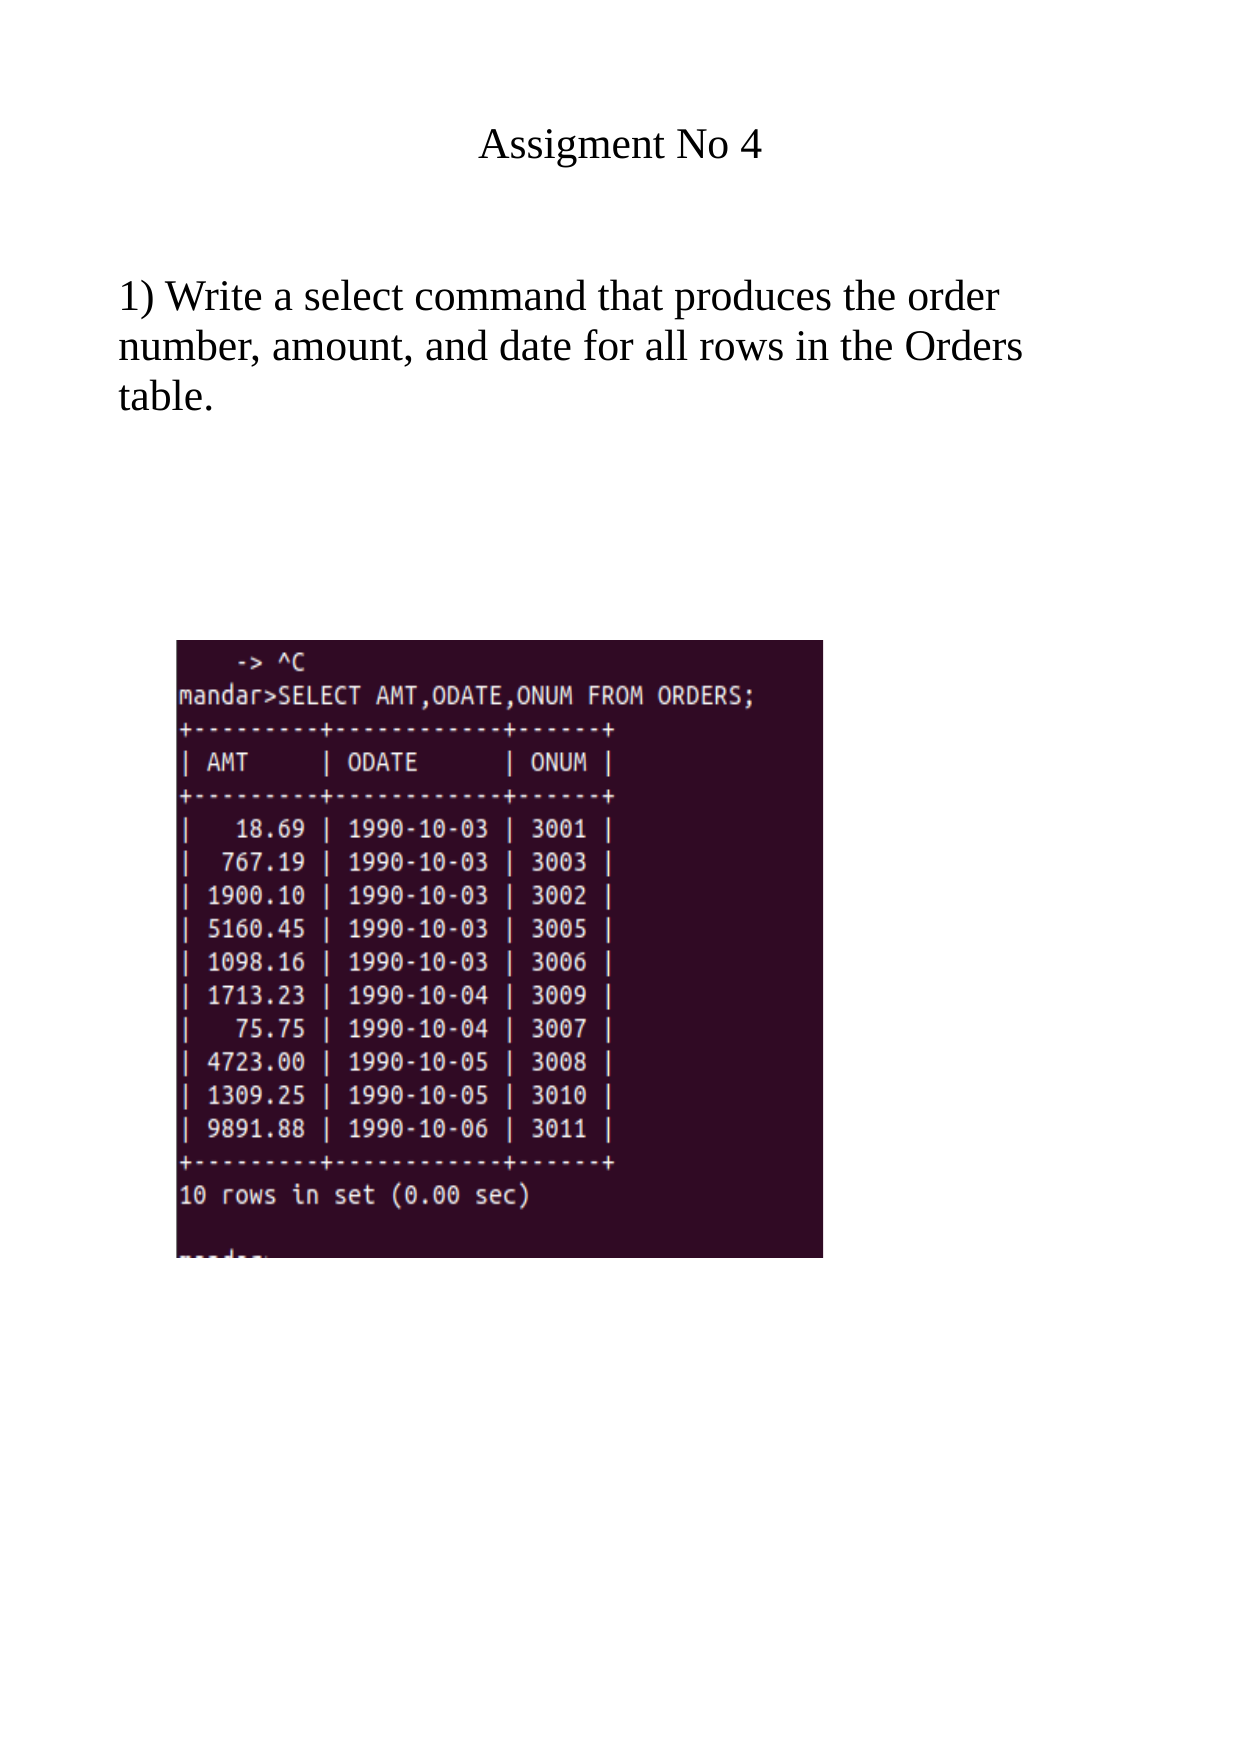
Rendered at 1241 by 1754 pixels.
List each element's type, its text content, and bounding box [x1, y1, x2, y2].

text Assigment No 4 [118, 118, 1122, 168]
text table. [118, 370, 1122, 420]
text number, amount, and date for all rows in the Orders [118, 319, 1122, 370]
text 1) Write a select command that produces the order [118, 269, 1122, 319]
picture [176, 640, 824, 1258]
